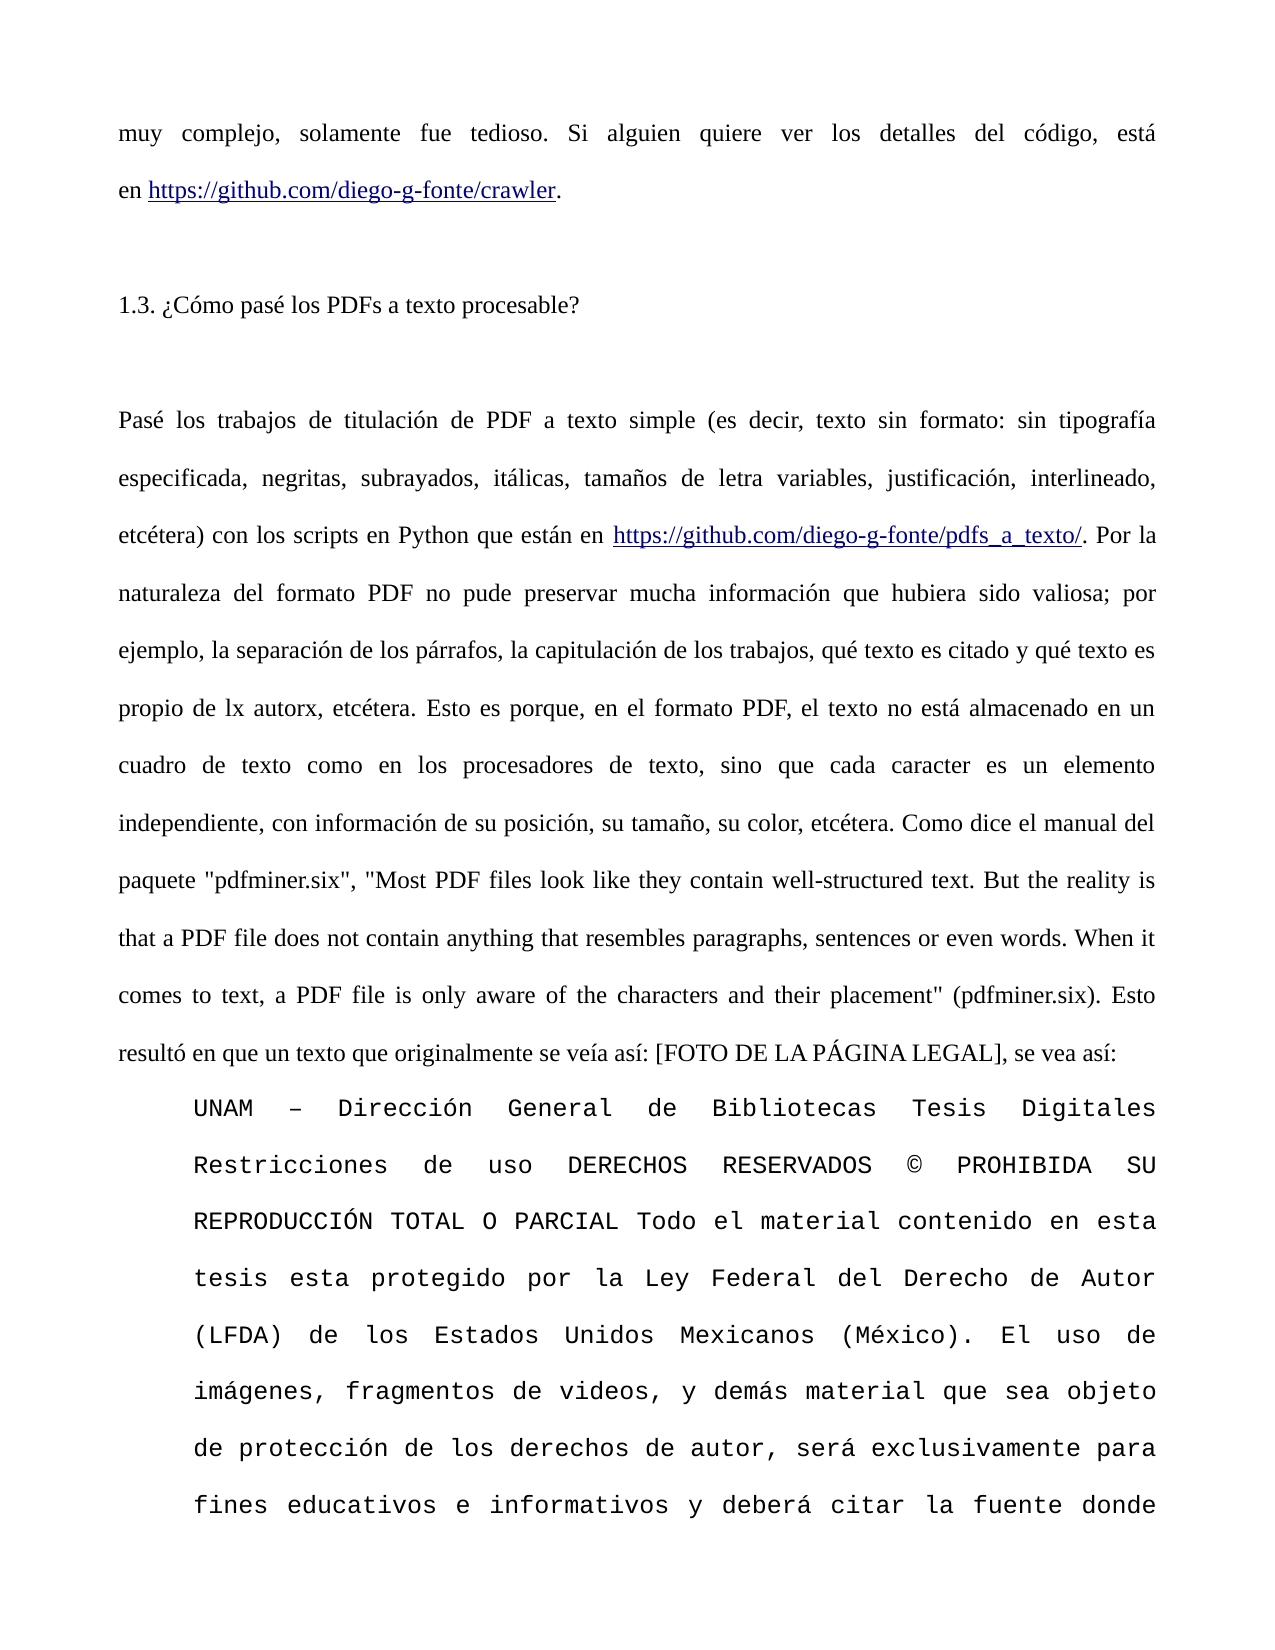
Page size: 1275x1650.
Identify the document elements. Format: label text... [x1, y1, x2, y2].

text muy complejo, solamente fue tedioso. Si alguien quiere ver los detalles del código, está en https://github.com/diego-g-fonte/crawler. [118, 118, 1157, 204]
text Pasé los trabajos de titulación de PDF a texto simple (es decir, texto sin formato: sin tipografía especificada, negritas, subrayados, itálicas, tamaños de letra variables, justificación, interlineado, etcétera) con los scripts en Python que están en https://github.com/diego-g-fonte/pdfs_a_texto/. Por la naturaleza del formato PDF no pude preservar mucha información que hubiera sido valiosa; por ejemplo, la separación de los párrafos, la capitulación de los trabajos, qué texto es citado y qué texto es propio de lx autorx, etcétera. Esto es porque, en el formato PDF, el texto no está almacenado en un cuadro de texto como en los procesadores de texto, sino que cada caracter es un elemento independiente, con información de su posición, su tamaño, su color, etcétera. Como dice el manual del paquete "pdfminer.six", "Most PDF files look like they contain well-structured text. But the reality is that a PDF file does not contain anything that resembles paragraphs, sentences or even words. When it comes to text, a PDF file is only aware of the characters and their placement" (pdfminer.six). Esto resultó en que un texto que originalmente se veía así: [FOTO DE LA PÁGINA LEGAL], se vea así: [118, 406, 1157, 1067]
text UNAM – Dirección General de Bibliotecas Tesis Digitales Restricciones de uso DERECHOS RESERVADOS © PROHIBIDA SU REPRODUCCIÓN TOTAL O PARCIAL Todo el material contenido en esta tesis esta protegido por la Ley Federal del Derecho de Autor (LFDA) de los Estados Unidos Mexicanos (México). El uso de imágenes, fragmentos de videos, y demás material que sea objeto de protección de los derechos de autor, será exclusivamente para fines educativos e informativos y deberá citar la fuente donde [193, 1096, 1157, 1521]
text 1.3. ¿Cómo pasé los PDFs a texto procesable? [118, 291, 1157, 319]
